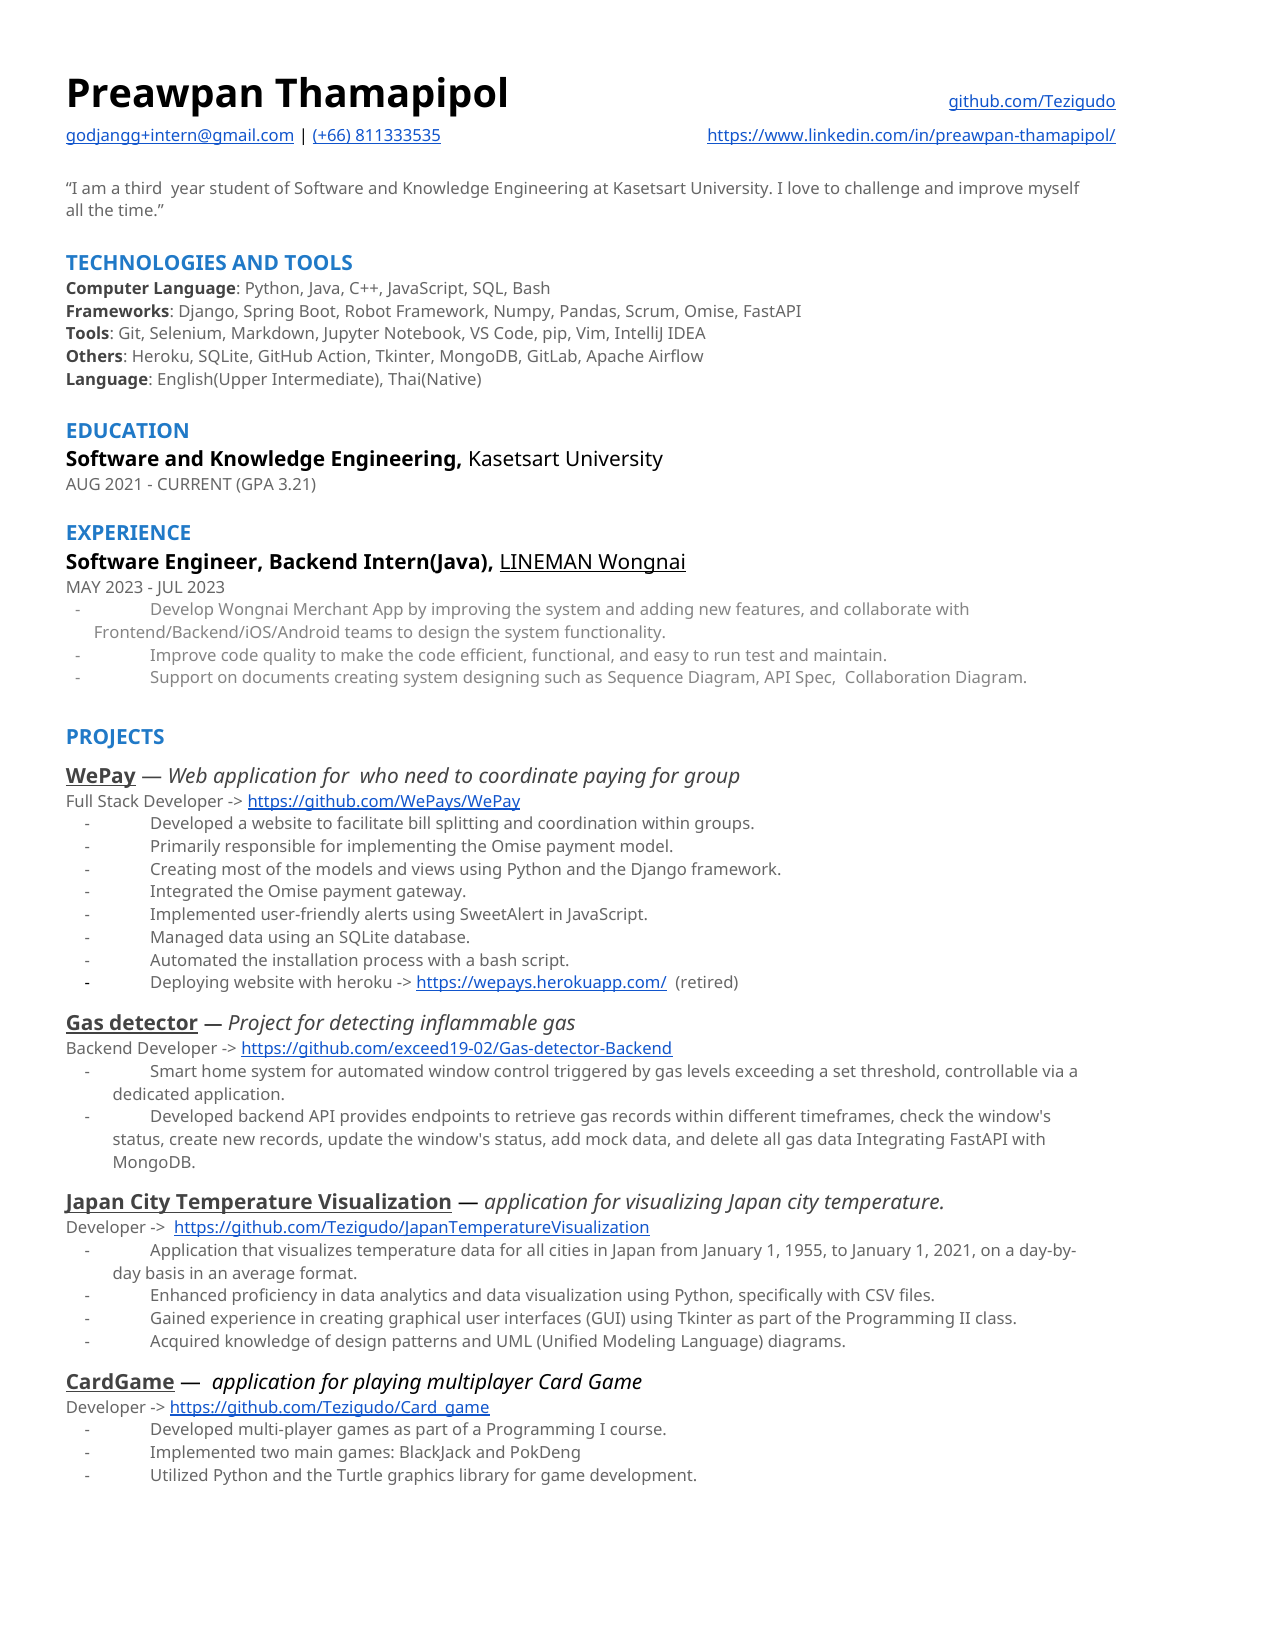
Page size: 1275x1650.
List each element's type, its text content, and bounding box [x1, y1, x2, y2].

list Automated the installation process with a bash script. [84, 948, 1094, 971]
text godjangg+intern@gmail.com | (+66) 811333535 https://www.linkedin.com/in/preawpan-thamapipol/ [66, 124, 1125, 146]
text Backend Developer -> https://github.com/exceed19-02/Gas-detector-Backend [66, 1037, 1094, 1059]
list Primarily responsible for implementing the Omise payment model. [84, 835, 1094, 857]
subtitle WePay — Web application for who need to coordinate paying for group [66, 761, 1094, 789]
list Managed data using an SQLite database. [84, 926, 1094, 948]
list Support on documents creating system designing such as ​​Sequence Diagram, API Spec, Collaboration Diagram. [75, 666, 1094, 689]
text Tools: Git, Selenium, Markdown, Jupyter Notebook, VS Code, pip, Vim, IntelliJ IDEA [66, 322, 1094, 345]
list Improve code quality to make the code efficient, functional, and easy to run test and maintain. [75, 643, 1094, 666]
list Deploying website with heroku -> https://wepays.herokuapp.com/ (retired) [84, 971, 1094, 994]
text Frameworks: Django, Spring Boot, Robot Framework, Numpy, Pandas, Scrum, Omise, FastAPI [66, 299, 1094, 322]
list Implemented user-friendly alerts using SweetAlert in JavaScript. [84, 903, 1094, 926]
text Computer Language: Python, Java, C++, JavaScript, SQL, Bash [66, 277, 1094, 299]
text EDUCATION [66, 416, 1094, 444]
text Language: English(Upper Intermediate), Thai(Native) [66, 367, 1094, 390]
text Software and Knowledge Engineering, Kasetsart University [66, 444, 1094, 473]
subtitle Gas detector — Project for detecting inflammable gas [66, 1008, 1094, 1037]
text Software Engineer, Backend Intern(Java), LINEMAN Wongnai [66, 547, 1094, 575]
text “I am a third year student of Software and Knowledge Engineering at Kasetsart University. I love to challenge and improve myself all the time.” [66, 176, 1094, 222]
list Implemented two main games: BlackJack and PokDeng [84, 1441, 1094, 1463]
subtitle PROJECTS [66, 722, 1094, 750]
title Preawpan Thamapipol github.com/Tezigudo [66, 66, 1144, 119]
list Developed multi-player games as part of a Programming I course. [84, 1418, 1094, 1441]
list Developed backend API provides endpoints to retrieve gas records within different timeframes, check the window's status, create new records, update the window's status, add mock data, and delete all gas data Integrating FastAPI with MongoDB. [84, 1105, 1094, 1173]
list Developed a website to facilitate bill splitting and coordination within groups. [84, 812, 1094, 835]
list Utilized Python and the Turtle graphics library for game development. [84, 1463, 1094, 1486]
list Develop Wongnai Merchant App by improving the system and adding new features, and collaborate with Frontend/Backend/iOS/Android teams to design the system functionality. [75, 598, 1094, 643]
text Full Stack Developer -> https://github.com/WePays/WePay [66, 789, 1094, 812]
subtitle Japan City Temperature Visualization — application for visualizing Japan city temperature. [66, 1187, 1094, 1216]
list Enhanced proficiency in data analytics and data visualization using Python, specifically with CSV files. [84, 1284, 1094, 1307]
list Gained experience in creating graphical user interfaces (GUI) using Tkinter as part of the Programming II class. [84, 1307, 1094, 1329]
text EXPERIENCE [66, 518, 1094, 547]
list Application that visualizes temperature data for all cities in Japan from January 1, 1955, to January 1, 2021, on a day-by-day basis in an average format. [84, 1239, 1094, 1284]
list Smart home system for automated window control triggered by gas levels exceeding a set threshold, controllable via a dedicated application. [84, 1059, 1094, 1105]
text Others: Heroku, SQLite, GitHub Action, Tkinter, MongoDB, GitLab, Apache Airflow [66, 345, 1094, 367]
text Developer -> https://github.com/Tezigudo/Card_game [66, 1395, 1094, 1418]
text AUG 2021 - CURRENT (GPA 3.21) [66, 473, 1094, 496]
text TECHNOLOGIES AND TOOLS [66, 248, 1094, 277]
list Acquired knowledge of design patterns and UML (Unified Modeling Language) diagrams. [84, 1329, 1094, 1352]
list Integrated the Omise payment gateway. [84, 880, 1094, 903]
text Developer -> https://github.com/Tezigudo/JapanTemperatureVisualization [66, 1216, 1094, 1239]
list Creating most of the models and views using Python and the Django framework. [84, 857, 1094, 880]
subtitle CardGame — application for playing multiplayer Card Game [66, 1367, 1094, 1395]
text MAY 2023 - JUL 2023 [66, 575, 1094, 598]
